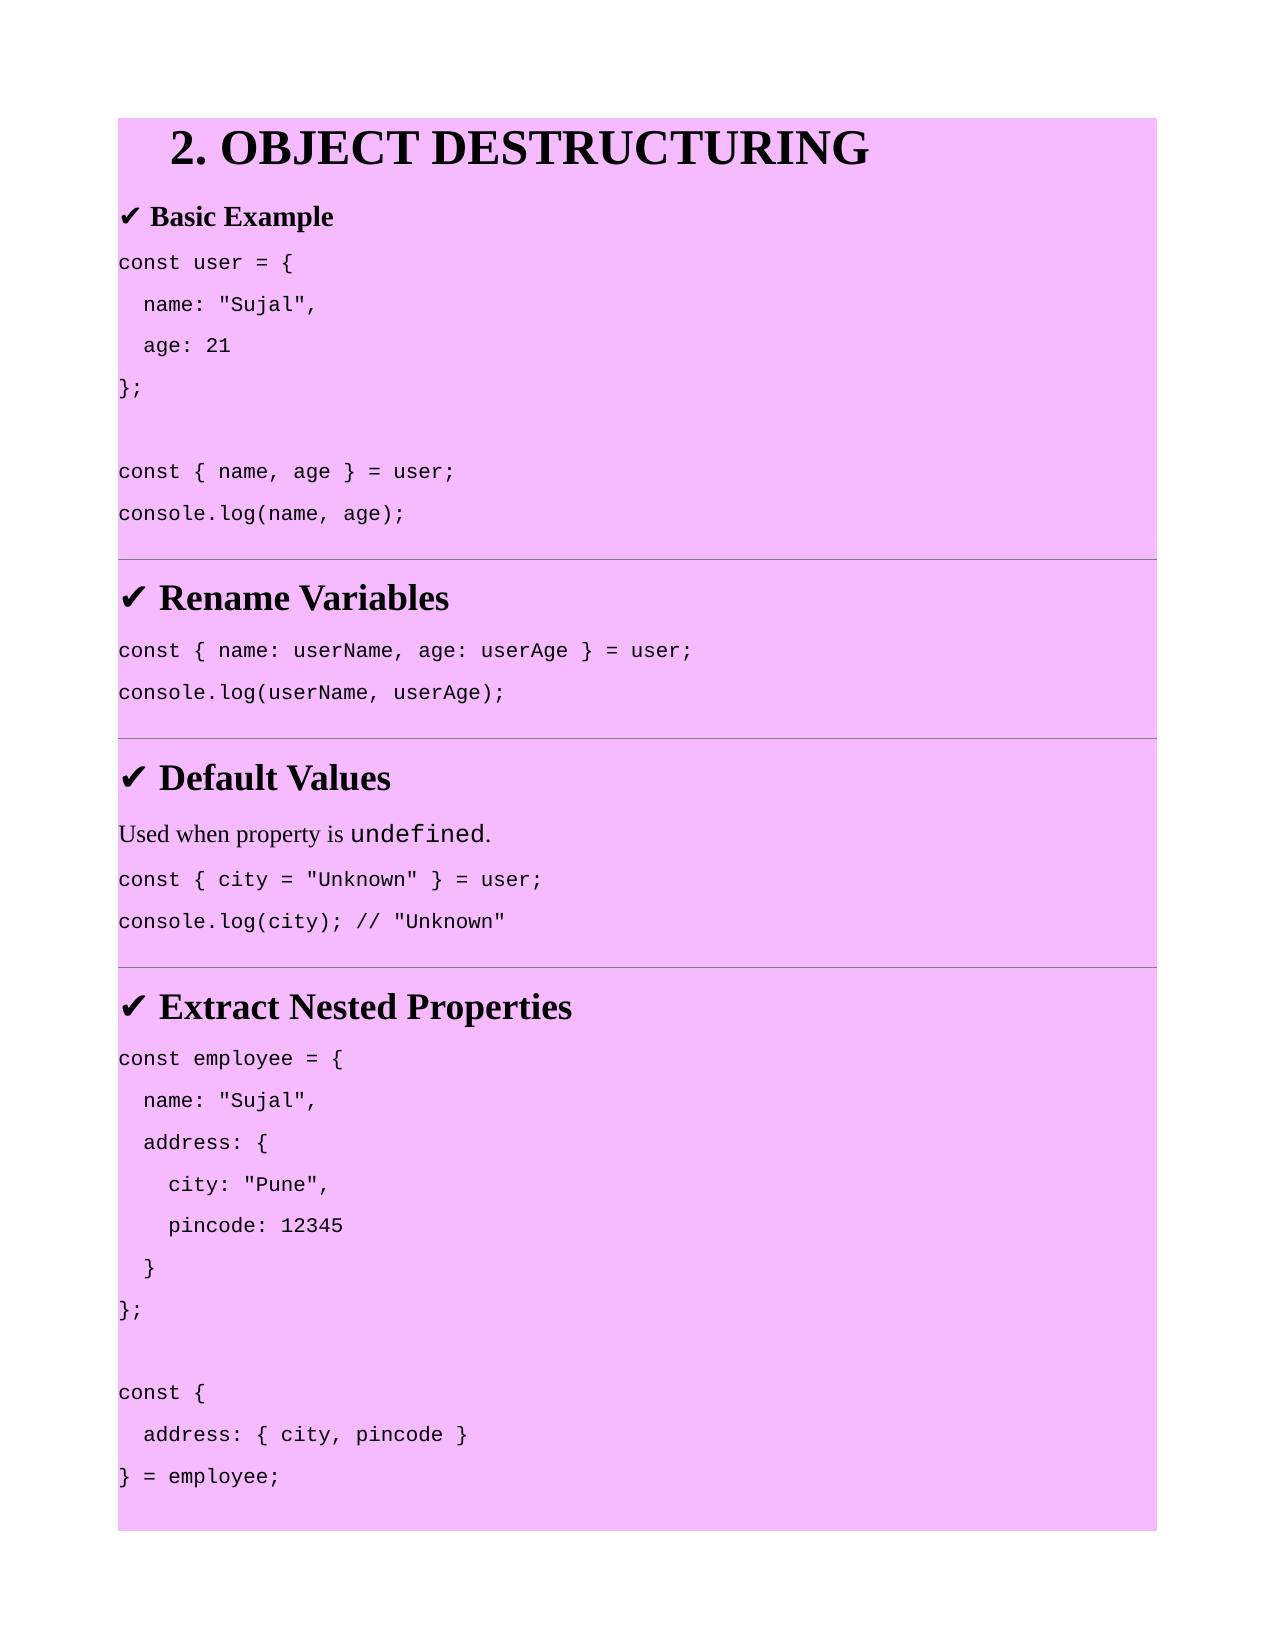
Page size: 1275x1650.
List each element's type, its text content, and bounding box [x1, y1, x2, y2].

text const { [118, 1382, 1157, 1406]
text name: "Sujal", [118, 1090, 1157, 1114]
text console.log(name, age); [118, 502, 1157, 526]
subtitle ✔ Rename Variables [118, 576, 1157, 619]
text Used when property is undefined. [118, 819, 1157, 850]
text city: "Pune", [118, 1173, 1157, 1197]
text const employee = { [118, 1048, 1157, 1072]
subtitle ✔ Basic Example [118, 199, 1157, 232]
subtitle ✔ Default Values [118, 755, 1157, 798]
text } [118, 1257, 1157, 1281]
text name: "Sujal", [118, 294, 1157, 317]
text pincode: 12345 [118, 1215, 1157, 1239]
text age: 21 [118, 335, 1157, 359]
subtitle ✔ Extract Nested Properties [118, 984, 1157, 1027]
text const { name, age } = user; [118, 461, 1157, 484]
text console.log(userName, userAge); [118, 682, 1157, 705]
text address: { [118, 1132, 1157, 1155]
text }; [118, 1299, 1157, 1322]
subtitle 💠 2. OBJECT DESTRUCTURING [118, 118, 1157, 176]
text address: { city, pincode } [118, 1424, 1157, 1448]
text }; [118, 377, 1157, 401]
text } = employee; [118, 1466, 1157, 1489]
text const { name: userName, age: userAge } = user; [118, 640, 1157, 663]
text const user = { [118, 252, 1157, 276]
text const { city = "Unknown" } = user; [118, 869, 1157, 893]
text console.log(city); // "Unknown" [118, 911, 1157, 934]
